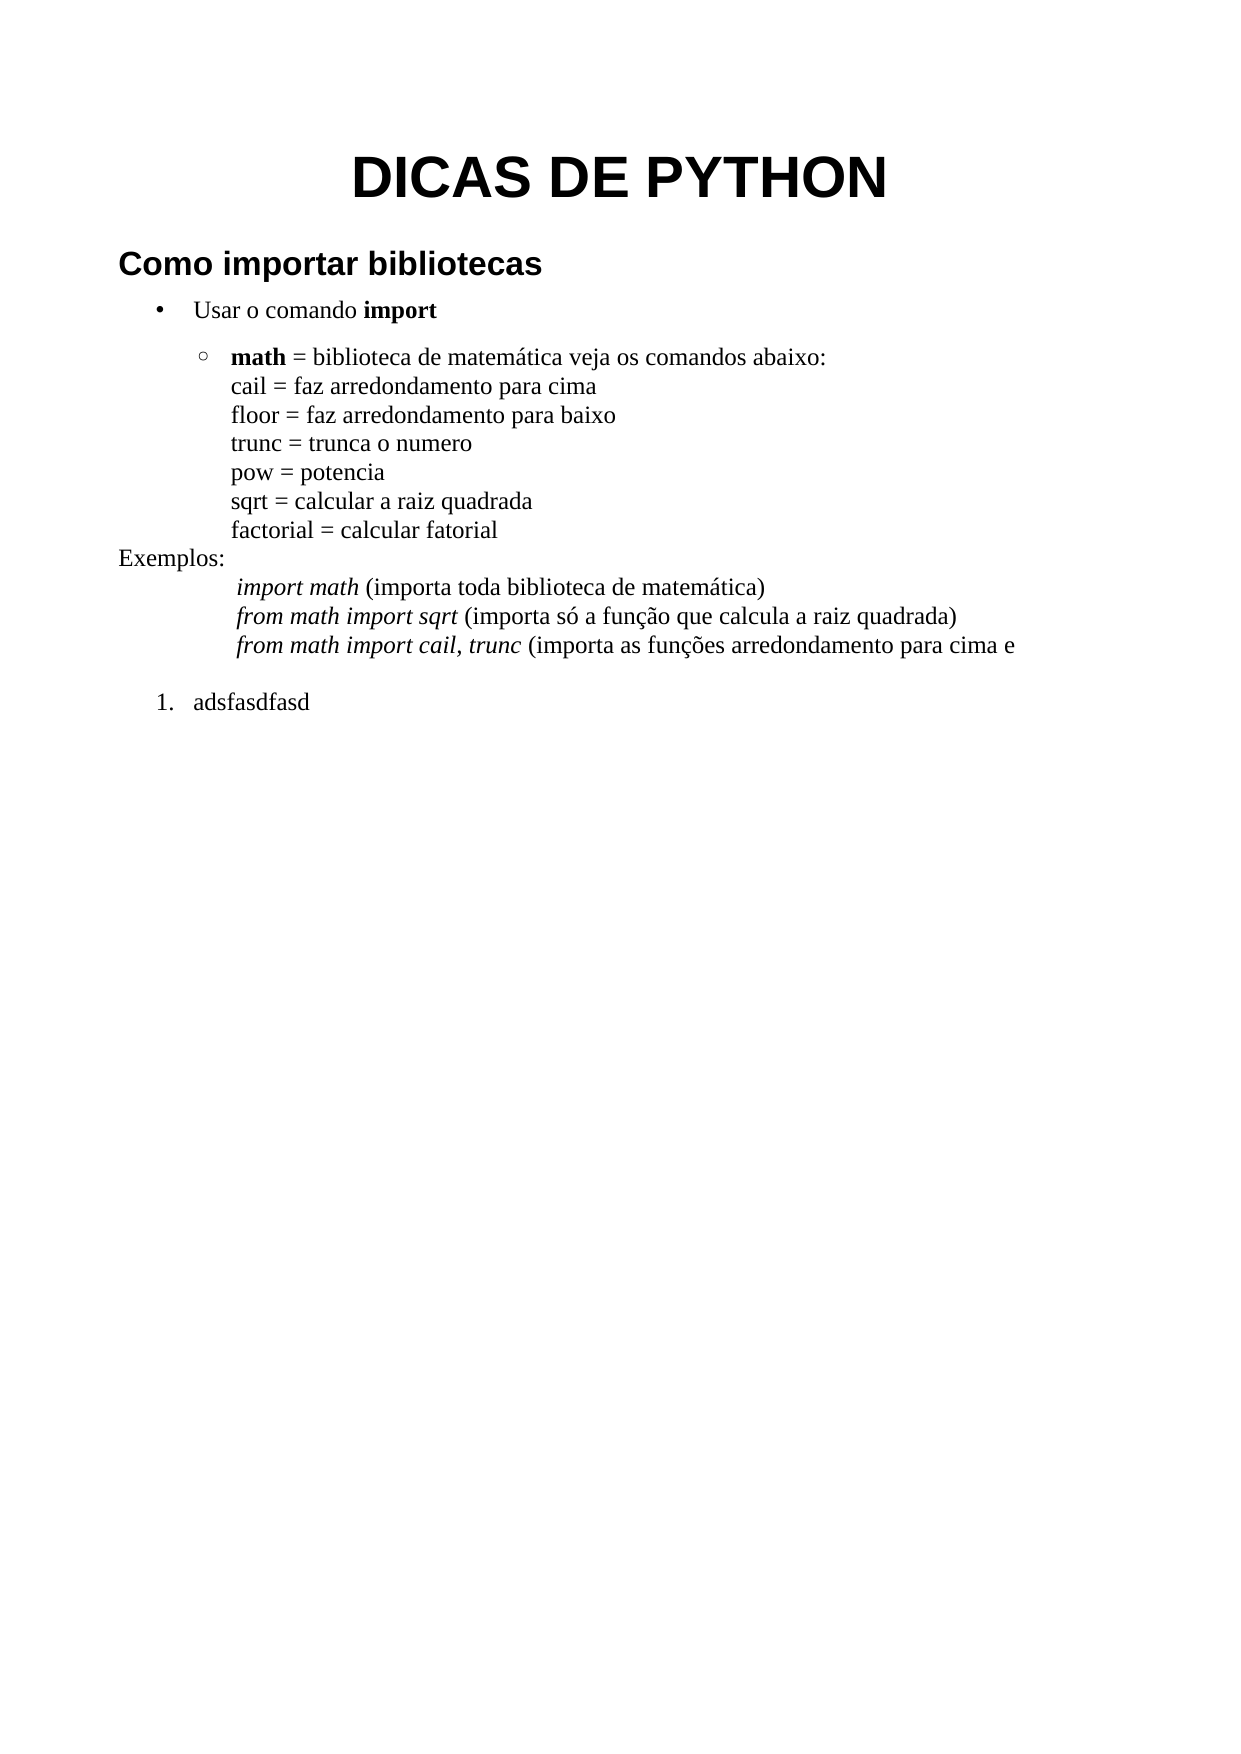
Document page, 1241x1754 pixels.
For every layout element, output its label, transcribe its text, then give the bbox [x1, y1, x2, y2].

subtitle Como importar bibliotecas [118, 243, 1122, 282]
text from math import sqrt (importa só a função que calcula a raiz quadrada) [118, 601, 1122, 630]
text import math (importa toda biblioteca de matemática) [118, 572, 1122, 601]
list trunc = trunca o numero [193, 428, 1122, 457]
list adsfasdfasd [156, 687, 1122, 716]
text Exemplos: [118, 543, 1122, 572]
list cail = faz arredondamento para cima [193, 371, 1122, 400]
list Usar o comando import [156, 295, 1122, 323]
text from math import cail, trunc (importa as funções arredondamento para cima e [118, 630, 1122, 658]
list math = biblioteca de matemática veja os comandos abaixo: [193, 342, 1122, 371]
list factorial = calcular fatorial [193, 515, 1122, 543]
list pow = potencia [193, 457, 1122, 486]
title DICAS DE PYTHON [118, 143, 1122, 210]
list sqrt = calcular a raiz quadrada [193, 486, 1122, 515]
list floor = faz arredondamento para baixo [193, 400, 1122, 428]
